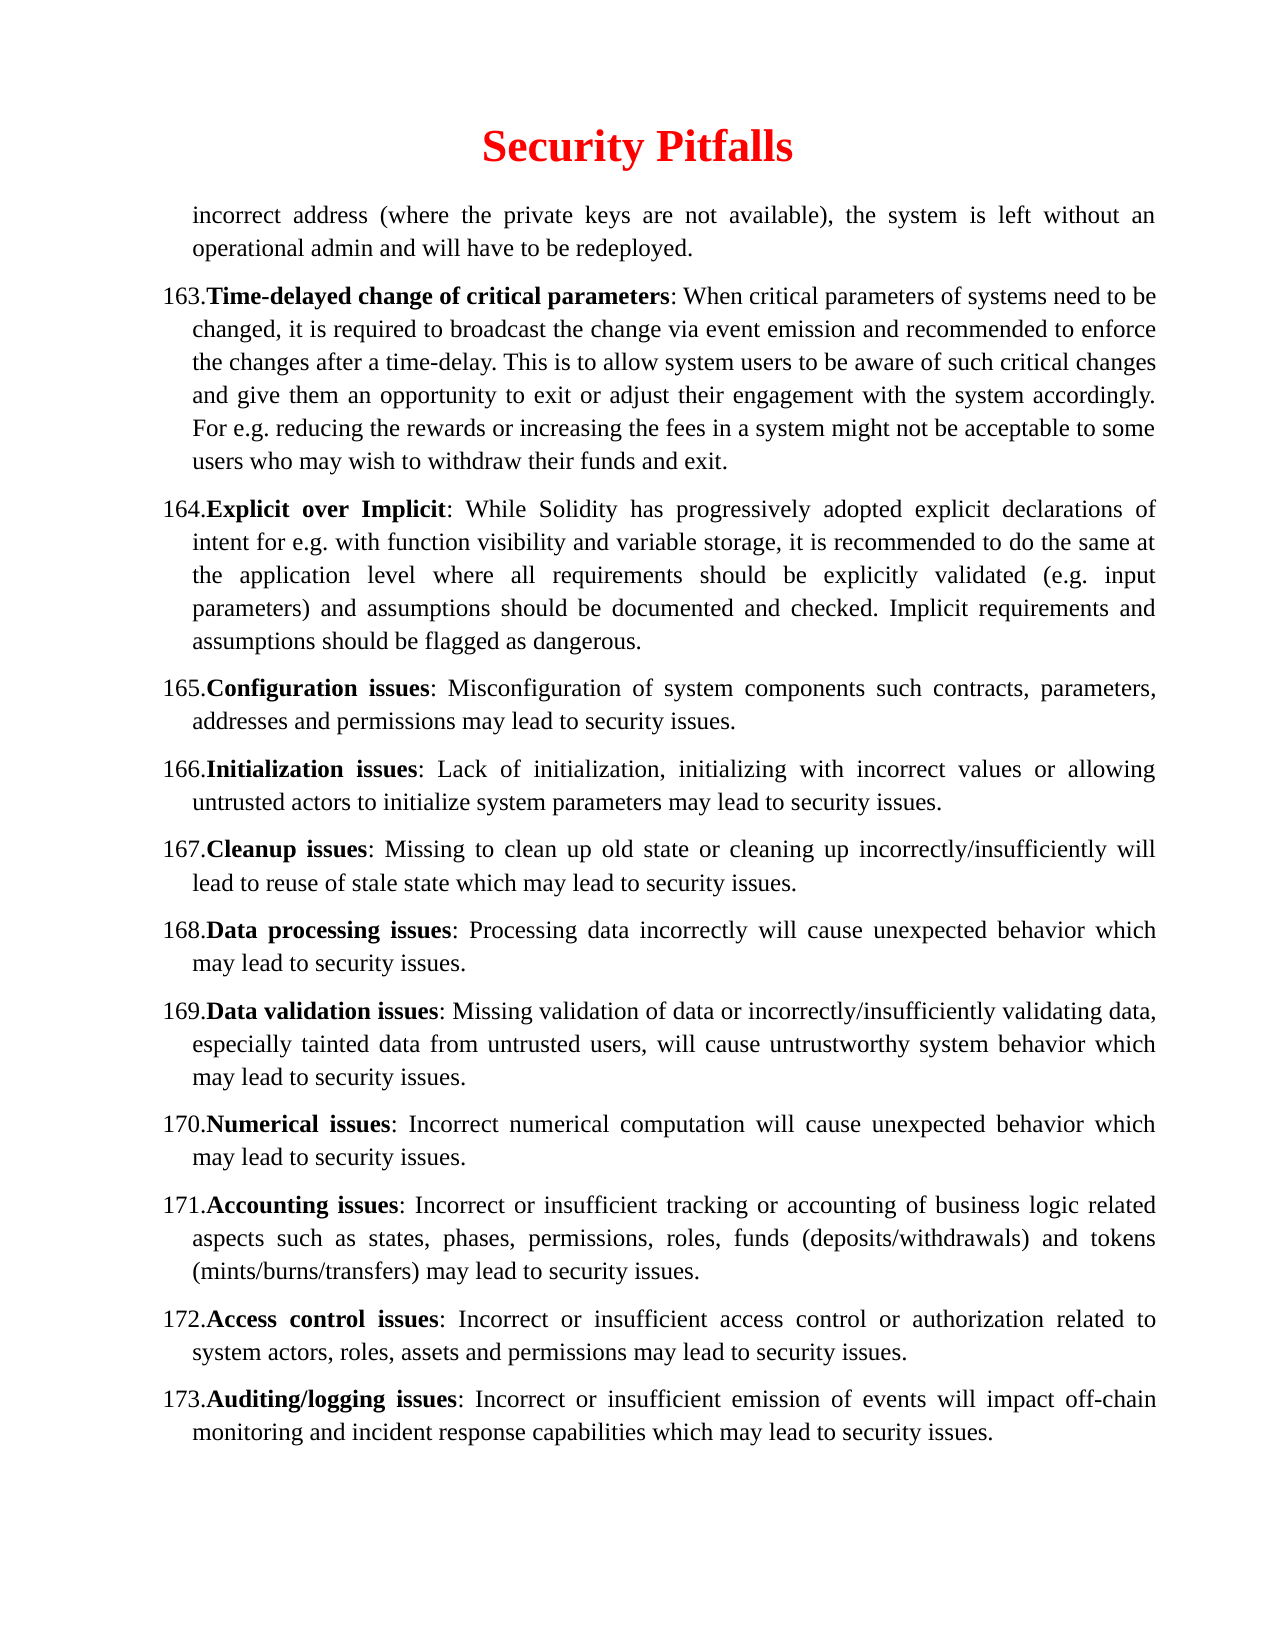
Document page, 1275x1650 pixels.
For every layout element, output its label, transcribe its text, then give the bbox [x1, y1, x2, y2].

list Numerical issues: Incorrect numerical computation will cause unexpected behavior which may lead to security issues. [162, 1109, 1157, 1171]
list Explicit over Implicit: While Solidity has progressively adopted explicit declarations of intent for e.g. with function visibility and variable storage, it is recommended to do the same at the application level where all requirements should be explicitly validated (e.g. input parameters) and assumptions should be documented and checked. Implicit requirements and assumptions should be flagged as dangerous. [162, 494, 1157, 654]
list incorrect address (where the private keys are not available), the system is left without an operational admin and will have to be redeployed. [162, 200, 1157, 262]
list Auditing/logging issues: Incorrect or insufficient emission of events will impact off-chain monitoring and incident response capabilities which may lead to security issues. [162, 1384, 1157, 1446]
list Configuration issues: Misconfiguration of system components such contracts, parameters, addresses and permissions may lead to security issues. [162, 673, 1157, 735]
list Cleanup issues: Missing to clean up old state or cleaning up incorrectly/insufficiently will lead to reuse of stale state which may lead to security issues. [162, 834, 1157, 896]
list Initialization issues: Lack of initialization, initializing with incorrect values or allowing untrusted actors to initialize system parameters may lead to security issues. [162, 754, 1157, 816]
list Data processing issues: Processing data incorrectly will cause unexpected behavior which may lead to security issues. [162, 915, 1157, 977]
list Time-delayed change of critical parameters: When critical parameters of systems need to be changed, it is required to broadcast the change via event emission and recommended to enforce the changes after a time-delay. This is to allow system users to be aware of such critical changes and give them an opportunity to exit or adjust their engagement with the system accordingly. For e.g. reducing the rewards or increasing the fees in a system might not be acceptable to some users who may wish to withdraw their funds and exit. [162, 281, 1157, 475]
list Data validation issues: Missing validation of data or incorrectly/insufficiently validating data, especially tainted data from untrusted users, will cause untrustworthy system behavior which may lead to security issues. [162, 996, 1157, 1091]
list Access control issues: Incorrect or insufficient access control or authorization related to system actors, roles, assets and permissions may lead to security issues. [162, 1304, 1157, 1366]
list Accounting issues: Incorrect or insufficient tracking or accounting of business logic related aspects such as states, phases, permissions, roles, funds (deposits/withdrawals) and tokens (mints/burns/transfers) may lead to security issues. [162, 1190, 1157, 1285]
